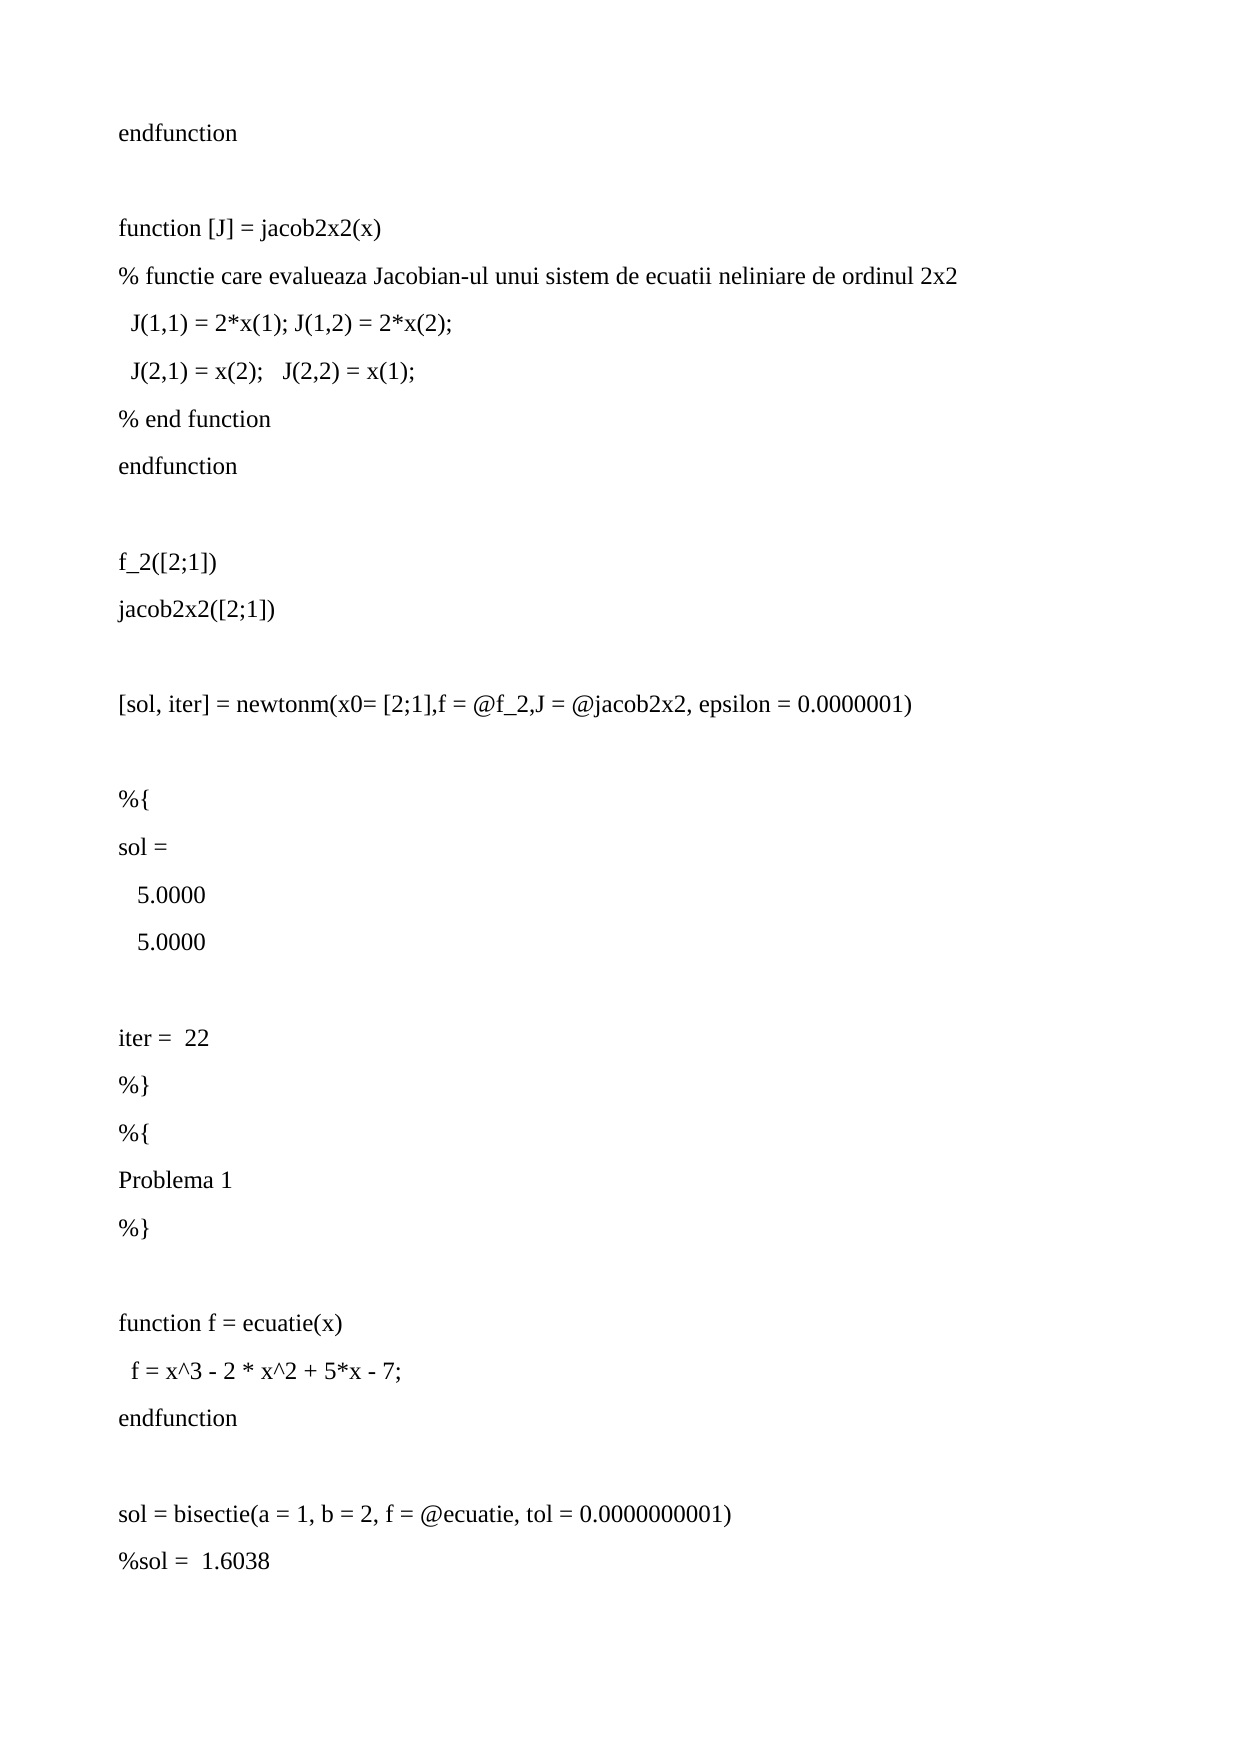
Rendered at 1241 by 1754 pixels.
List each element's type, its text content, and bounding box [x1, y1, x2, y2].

text function [J] = jacob2x2(x) [118, 213, 1122, 242]
text sol = bisectie(a = 1, b = 2, f = @ecuatie, tol = 0.0000000001) [118, 1499, 1122, 1527]
text sol = [118, 832, 1122, 861]
text jacob2x2([2;1]) [118, 594, 1122, 623]
text %} [118, 1213, 1122, 1242]
text 5.0000 [118, 880, 1122, 908]
text J(2,1) = x(2); J(2,2) = x(1); [118, 356, 1122, 385]
text [sol, iter] = newtonm(x0= [2;1],f = @f_2,J = @jacob2x2, epsilon = 0.0000001) [118, 689, 1122, 718]
text %{ [118, 1118, 1122, 1147]
text %sol = 1.6038 [118, 1546, 1122, 1575]
text iter = 22 [118, 1023, 1122, 1051]
text endfunction [118, 451, 1122, 480]
text J(1,1) = 2*x(1); J(1,2) = 2*x(2); [118, 308, 1122, 337]
text %} [118, 1070, 1122, 1099]
text f = x^3 - 2 * x^2 + 5*x - 7; [118, 1356, 1122, 1384]
text function f = ecuatie(x) [118, 1308, 1122, 1337]
text Problema 1 [118, 1165, 1122, 1194]
text % functie care evalueaza Jacobian-ul unui sistem de ecuatii neliniare de ordinul 2x2 [118, 261, 1122, 290]
text %{ [118, 784, 1122, 813]
text % end function [118, 404, 1122, 432]
text f_2([2;1]) [118, 547, 1122, 575]
text endfunction [118, 118, 1122, 147]
text endfunction [118, 1403, 1122, 1432]
text 5.0000 [118, 927, 1122, 956]
